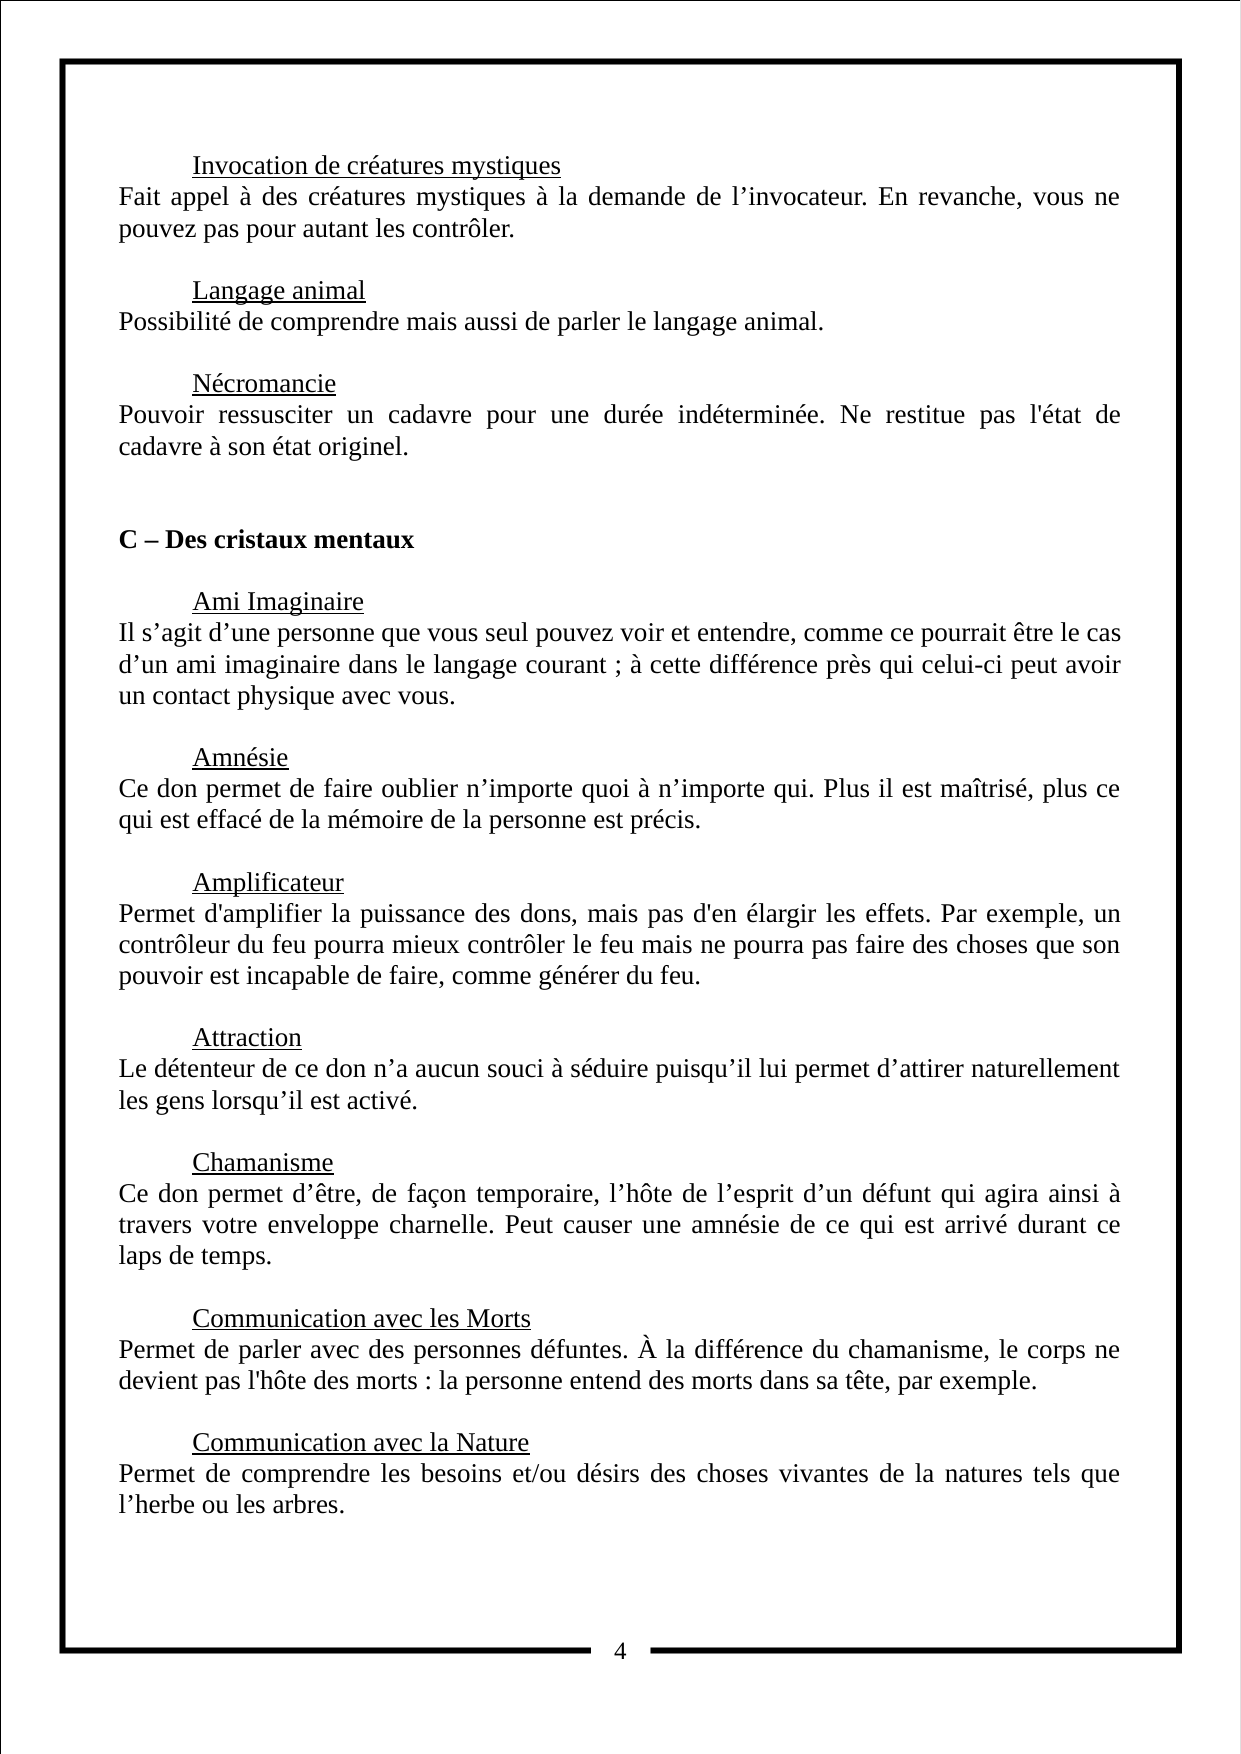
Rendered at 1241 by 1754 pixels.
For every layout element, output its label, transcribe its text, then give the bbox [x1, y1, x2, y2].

text Chamanisme [118, 1146, 1122, 1177]
text Amnésie [118, 741, 1122, 772]
text Langage animal [118, 274, 1122, 305]
text Pouvoir ressusciter un cadavre pour une durée indéterminée. Ne restitue pas l'état de cadavre à son état originel. [118, 398, 1122, 461]
text Communication avec la Nature [118, 1426, 1122, 1457]
text C – Des cristaux mentaux [118, 523, 1122, 554]
text Permet de comprendre les besoins et/ou désirs des choses vivantes de la natures tels que l’herbe ou les arbres. [118, 1457, 1122, 1520]
text Nécromancie [118, 367, 1122, 398]
text Possibilité de comprendre mais aussi de parler le langage animal. [118, 305, 1122, 336]
text Il s’agit d’une personne que vous seul pouvez voir et entendre, comme ce pourrait être le cas d’un ami imaginaire dans le langage courant ; à cette différence près qui celui-ci peut avoir un contact physique avec vous. [118, 617, 1122, 710]
text Ce don permet d’être, de façon temporaire, l’hôte de l’esprit d’un défunt qui agira ainsi à travers votre enveloppe charnelle. Peut causer une amnésie de ce qui est arrivé durant ce laps de temps. [118, 1177, 1122, 1271]
text Ami Imaginaire [118, 585, 1122, 617]
text Amplificateur [118, 866, 1122, 897]
text Invocation de créatures mystiques [118, 149, 1122, 181]
text Permet d'amplifier la puissance des dons, mais pas d'en élargir les effets. Par exemple, un contrôleur du feu pourra mieux contrôler le feu mais ne pourra pas faire des choses que son pouvoir est incapable de faire, comme générer du feu. [118, 897, 1122, 990]
text Ce don permet de faire oublier n’importe quoi à n’importe qui. Plus il est maîtrisé, plus ce qui est effacé de la mémoire de la personne est précis. [118, 772, 1122, 834]
text Permet de parler avec des personnes défuntes. À la différence du chamanisme, le corps ne devient pas l'hôte des morts : la personne entend des morts dans sa tête, par exemple. [118, 1333, 1122, 1395]
text Fait appel à des créatures mystiques à la demande de l’invocateur. En revanche, vous ne pouvez pas pour autant les contrôler. [118, 181, 1122, 243]
text Le détenteur de ce don n’a aucun souci à séduire puisqu’il lui permet d’attirer naturellement les gens lorsqu’il est activé. [118, 1053, 1122, 1115]
text Attraction [118, 1021, 1122, 1053]
text Communication avec les Morts [118, 1302, 1122, 1333]
picture [1, 1, 1240, 1754]
